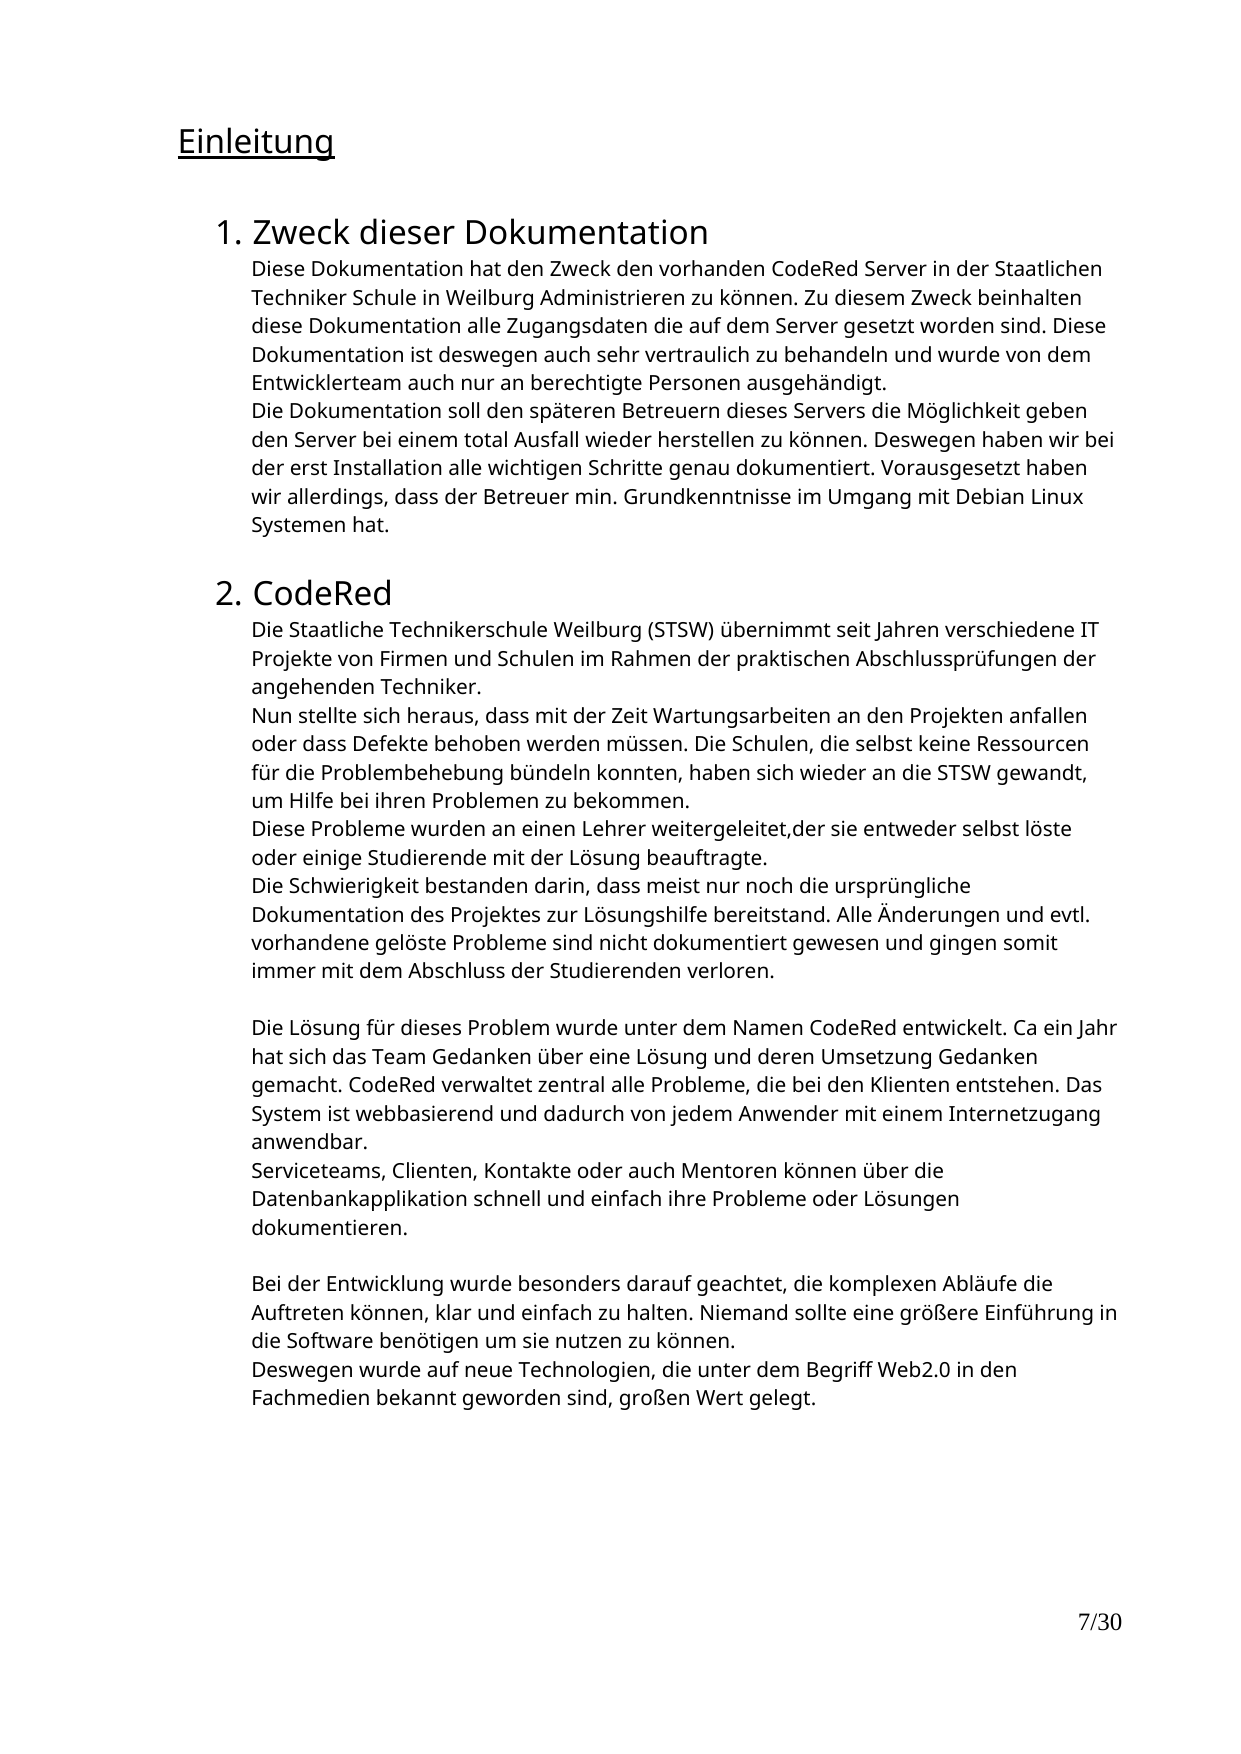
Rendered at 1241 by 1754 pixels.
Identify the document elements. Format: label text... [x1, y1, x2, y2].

text Nun stellte sich heraus, dass mit der Zeit Wartungsarbeiten an den Projekten anfallen oder dass Defekte behoben werden müssen. Die Schulen, die selbst keine Ressourcen für die Problembehebung bündeln konnten, haben sich wieder an die STSW gewandt, um Hilfe bei ihren Problemen zu bekommen. [251, 701, 1122, 814]
text Serviceteams, Clienten, Kontakte oder auch Mentoren können über die Datenbankapplikation schnell und einfach ihre Probleme oder Lösungen dokumentieren. [251, 1156, 1122, 1241]
text Die Lösung für dieses Problem wurde unter dem Namen CodeRed entwickelt. Ca ein Jahr hat sich das Team Gedanken über eine Lösung und deren Umsetzung Gedanken gemacht. CodeRed verwaltet zentral alle Probleme, die bei den Klienten entstehen. Das System ist webbasierend und dadurch von jedem Anwender mit einem Internetzugang anwendbar. [251, 1013, 1122, 1156]
text Diese Dokumentation hat den Zweck den vorhanden CodeRed Server in der Staatlichen Techniker Schule in Weilburg Administrieren zu können. Zu diesem Zweck beinhalten diese Dokumentation alle Zugangsdaten die auf dem Server gesetzt worden sind. Diese Dokumentation ist deswegen auch sehr vertraulich zu behandeln und wurde von dem Entwicklerteam auch nur an berechtigte Personen ausgehändigt. [251, 254, 1122, 397]
text Diese Probleme wurden an einen Lehrer weitergeleitet,der sie entweder selbst löste oder einige Studierende mit der Lösung beauftragte. [251, 814, 1122, 871]
text Deswegen wurde auf neue Technologien, die unter dem Begriff Web2.0 in den Fachmedien bekannt geworden sind, großen Wert gelegt. [251, 1355, 1122, 1412]
text Bei der Entwicklung wurde besonders darauf geachtet, die komplexen Abläufe die Auftreten können, klar und einfach zu halten. Niemand sollte eine größere Einführung in die Software benötigen um sie nutzen zu können. [251, 1269, 1122, 1355]
text Die Dokumentation soll den späteren Betreuern dieses Servers die Möglichkeit geben den Server bei einem total Ausfall wieder herstellen zu können. Deswegen haben wir bei der erst Installation alle wichtigen Schritte genau dokumentiert. Vorausgesetzt haben wir allerdings, dass der Betreuer min. Grundkenntnisse im Umgang mit Debian Linux Systemen hat. [251, 397, 1122, 539]
list Zweck dieser Dokumentation [215, 209, 1122, 254]
text Die Schwierigkeit bestanden darin, dass meist nur noch die ursprüngliche Dokumentation des Projektes zur Lösungshilfe bereitstand. Alle Änderungen und evtl. vorhandene gelöste Probleme sind nicht dokumentiert gewesen und gingen somit immer mit dem Abschluss der Studierenden verloren. [251, 871, 1122, 985]
text Die Staatliche Technikerschule Weilburg (STSW) übernimmt seit Jahren verschiedene IT Projekte von Firmen und Schulen im Rahmen der praktischen Abschlussprüfungen der angehenden Techniker. [251, 615, 1122, 701]
list CodeRed [215, 570, 1122, 615]
text Einleitung [177, 118, 1122, 163]
